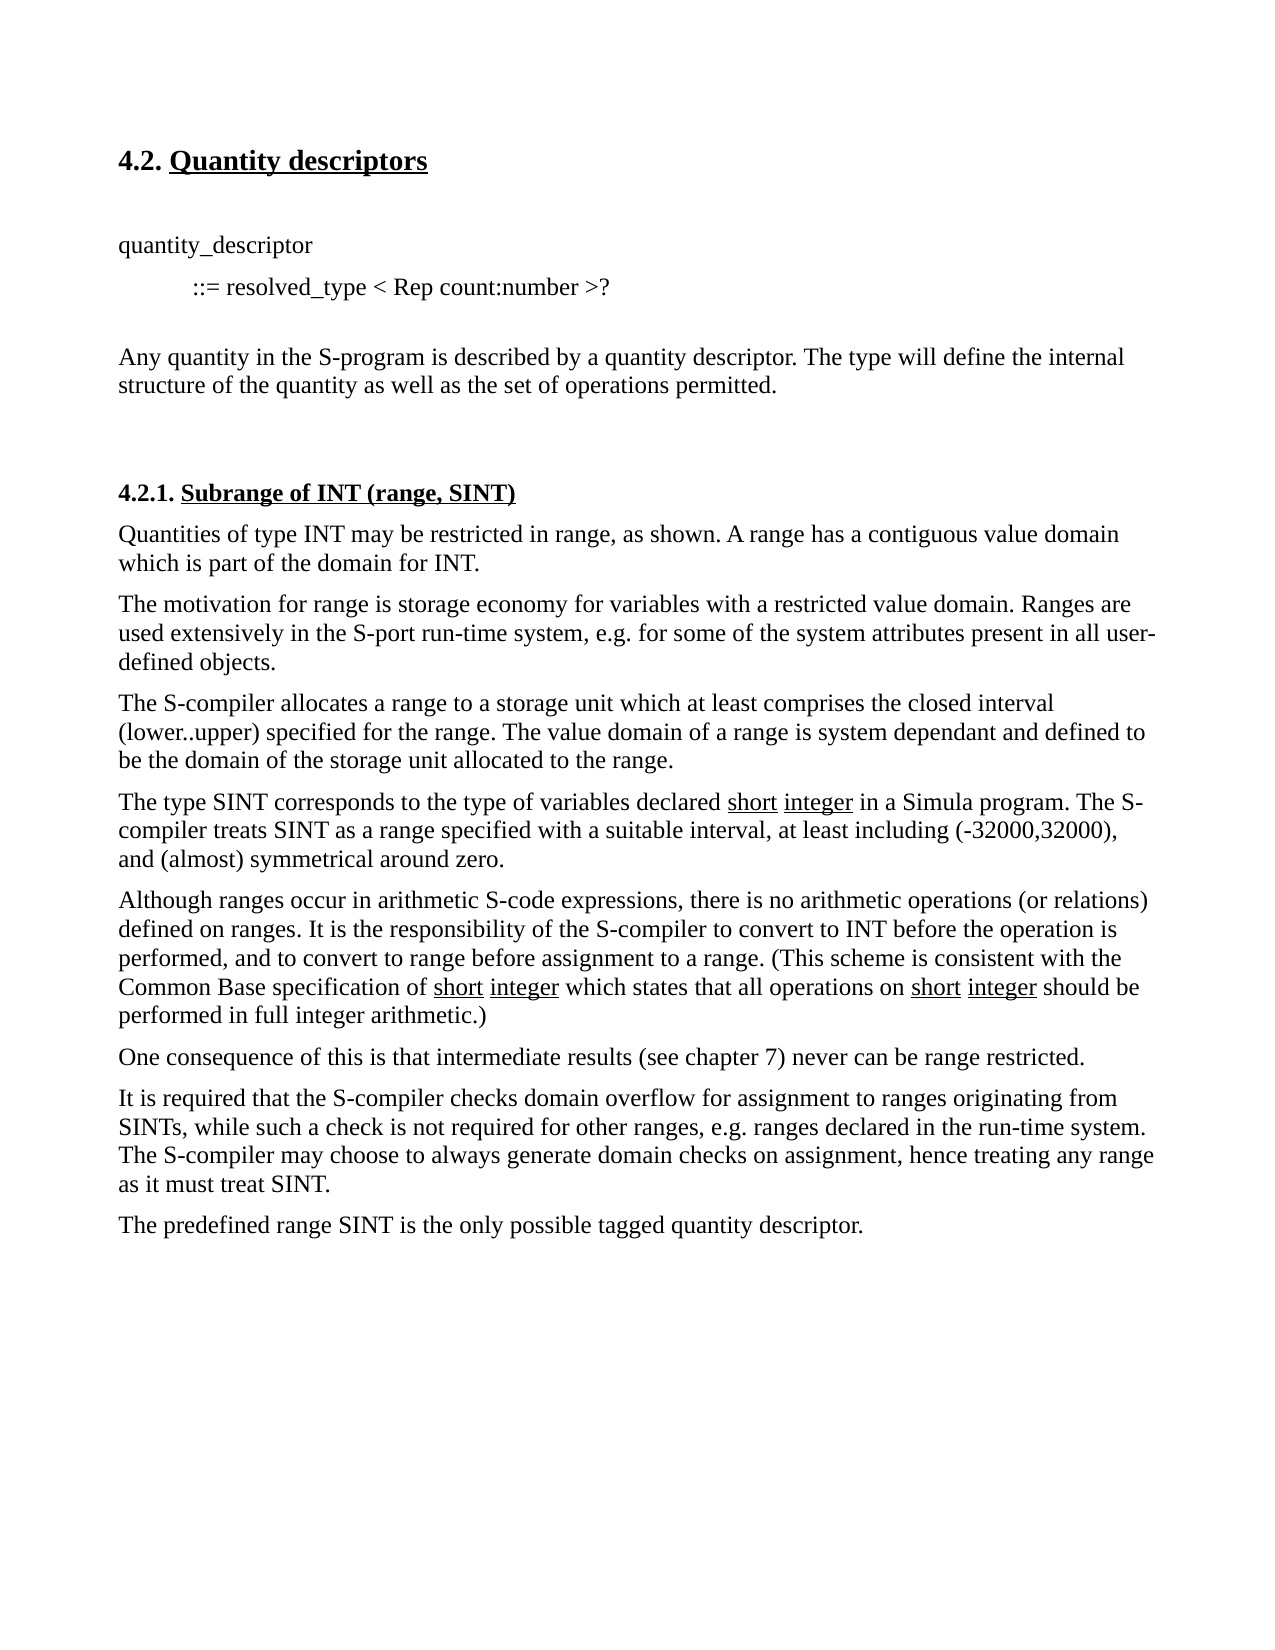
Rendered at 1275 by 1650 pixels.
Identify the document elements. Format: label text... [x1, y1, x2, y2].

text The motivation for range is storage economy for variables with a restricted value domain. Ranges are used extensively in the S-port run-time system, e.g. for some of the system attributes present in all user-defined objects. [118, 589, 1157, 675]
text Although ranges occur in arithmetic S-code expressions, there is no arithmetic operations (or relations) defined on ranges. It is the responsibility of the S-compiler to convert to INT before the operation is performed, and to convert to range before assignment to a range. (This scheme is consistent with the Common Base specification of short integer which states that all operations on short integer should be performed in full integer arithmetic.) [118, 885, 1157, 1029]
text Quantities of type INT may be restricted in range, as shown. A range has a contiguous value domain which is part of the domain for INT. [118, 519, 1157, 577]
text The type SINT corresponds to the type of variables declared short integer in a Simula program. The S-compiler treats SINT as a range specified with a suitable interval, at least including (-32000,32000), and (almost) symmetrical around zero. [118, 787, 1157, 873]
text One consequence of this is that intermediate results (see chapter 7) never can be range restricted. [118, 1042, 1157, 1070]
subtitle 4.2.1. Subrange of INT (range, SINT) [118, 478, 1157, 507]
text The predefined range SINT is the only possible tagged quantity descriptor. [118, 1210, 1157, 1239]
text ::= resolved_type < Rep count:number >? [118, 272, 1157, 300]
subtitle 4.2. Quantity descriptors [118, 143, 1157, 177]
text The S-compiler allocates a range to a storage unit which at least comprises the closed interval (lower..upper) specified for the range. The value domain of a range is system dependant and defined to be the domain of the storage unit allocated to the range. [118, 688, 1157, 774]
text Any quantity in the S-program is described by a quantity descriptor. The type will define the internal structure of the quantity as well as the set of operations permitted. [118, 313, 1157, 399]
text It is required that the S-compiler checks domain overflow for assignment to ranges originating from SINTs, while such a check is not required for other ranges, e.g. ranges declared in the run-time system. The S-compiler may choose to always generate domain checks on assignment, hence treating any range as it must treat SINT. [118, 1083, 1157, 1198]
text quantity_descriptor [118, 230, 1157, 259]
